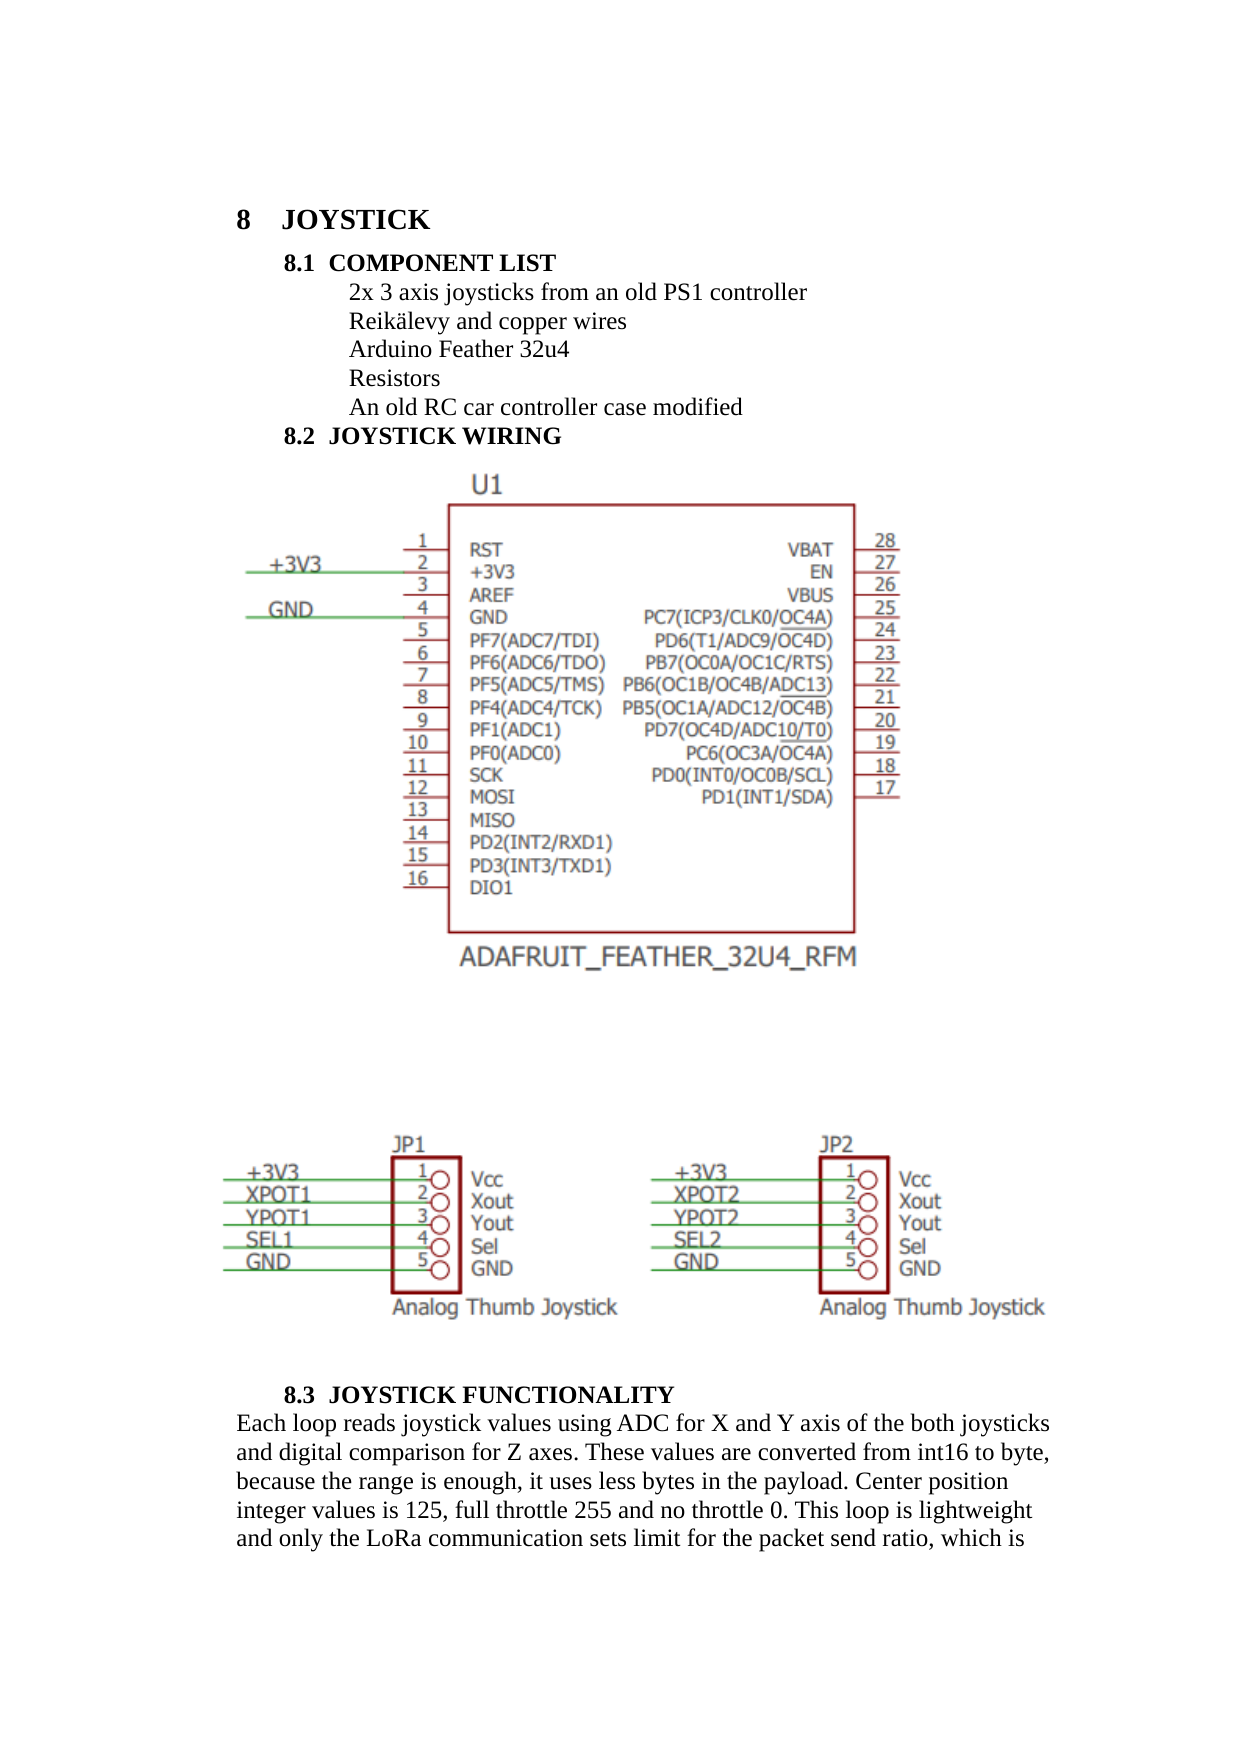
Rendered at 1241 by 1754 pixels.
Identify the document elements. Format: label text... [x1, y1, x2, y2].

list Resistors [311, 363, 1063, 392]
picture [214, 449, 1085, 1351]
subtitle Joystick functionality [283, 1380, 1063, 1408]
text Each loop reads joystick values using ADC for X and Y axis of the both joysticks and digital comparison for Z axes. These values are converted from int16 to byte, because the range is enough, it uses less bytes in the payload. Center position integer values is 125, full throttle 255 and no throttle 0. This loop is lightweight and only the LoRa communication sets limit for the packet send ratio, which is [236, 1408, 1063, 1552]
subtitle Joystick [236, 202, 1063, 236]
list An old RC car controller case modified [311, 392, 1063, 421]
subtitle joystick wiring [283, 421, 1063, 449]
list Reikälevy and copper wires [311, 306, 1063, 334]
list Arduino Feather 32u4 [311, 334, 1063, 363]
subtitle Component list [283, 248, 1063, 277]
list 2x 3 axis joysticks from an old PS1 controller [311, 277, 1063, 306]
